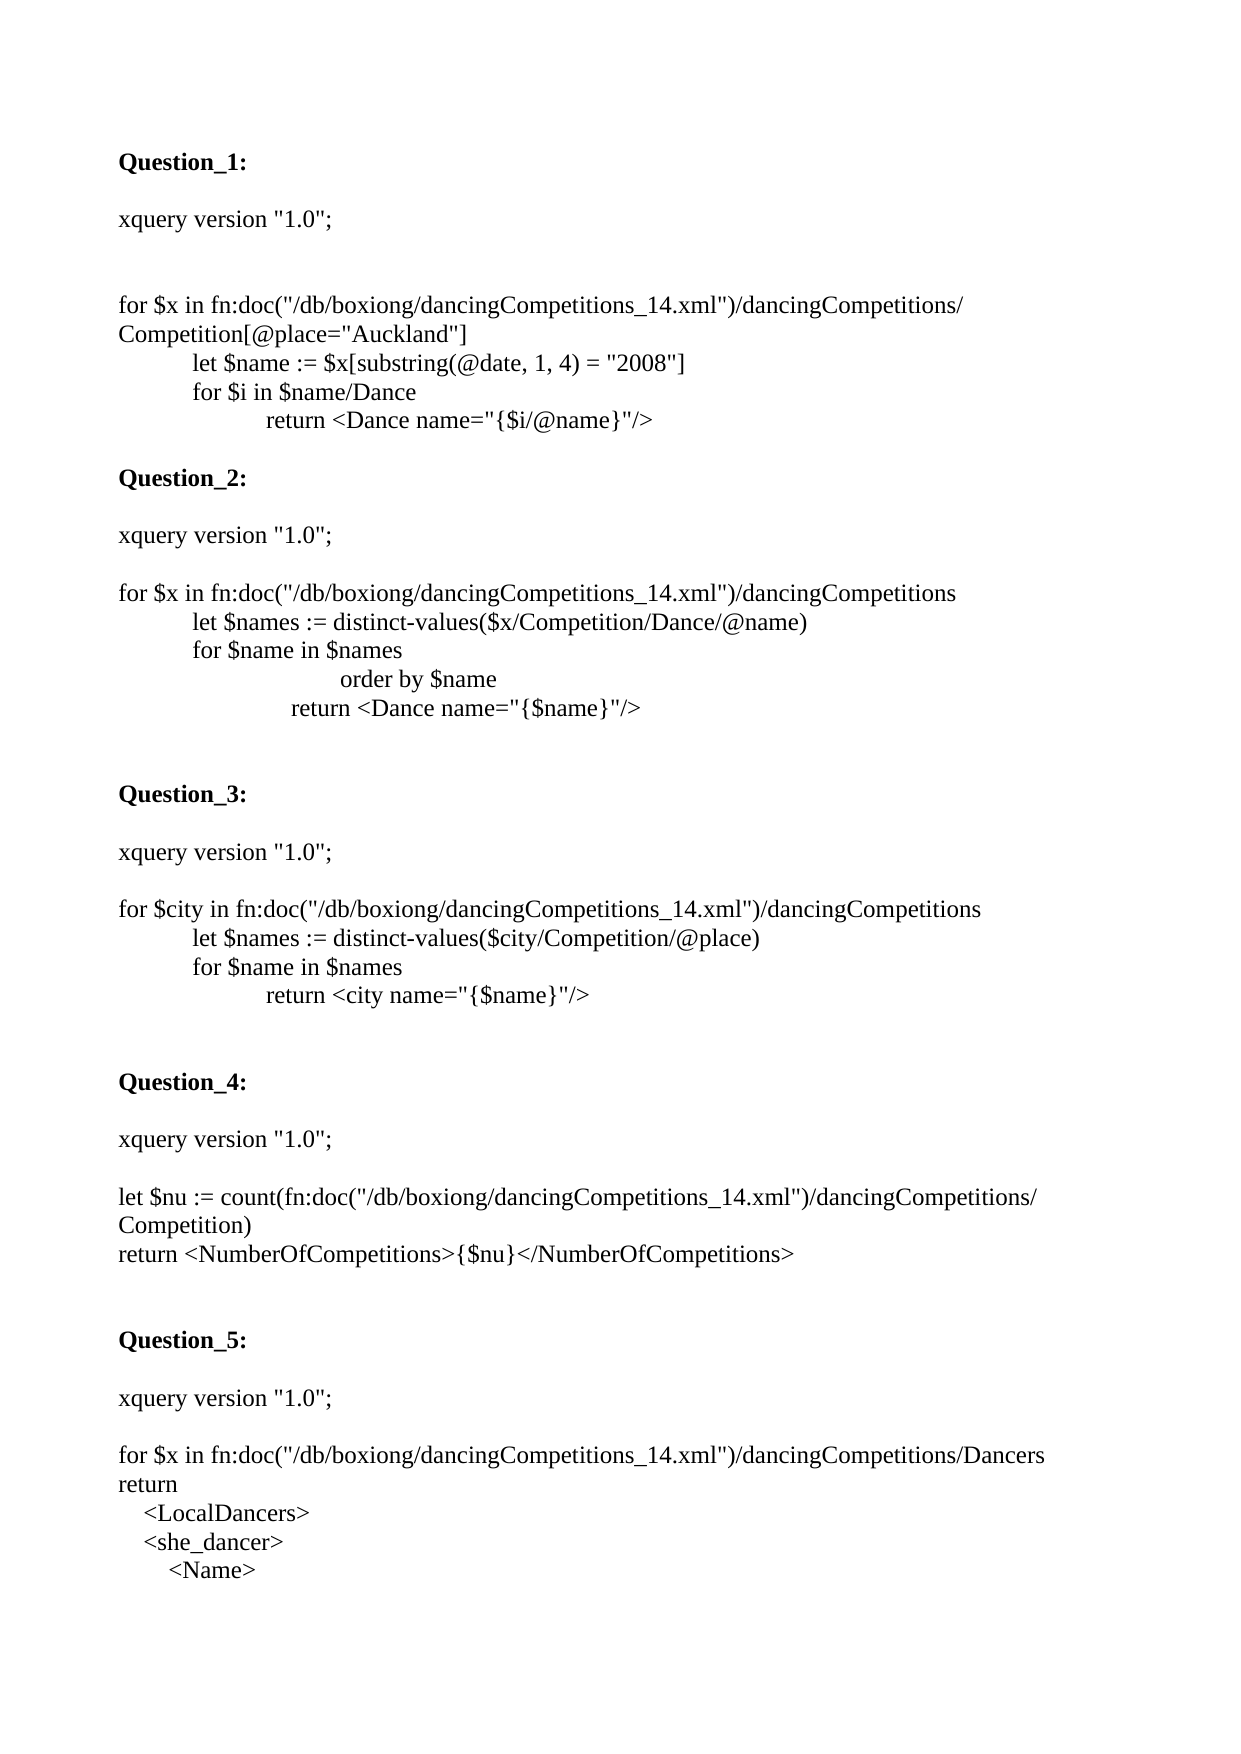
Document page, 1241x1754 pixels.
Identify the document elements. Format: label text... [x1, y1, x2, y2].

text for $x in fn:doc("/db/boxiong/dancingCompetitions_14.xml")/dancingCompetitions/Dancers [118, 1441, 1122, 1469]
text let $names := distinct-values($x/Competition/Dance/@name) [118, 607, 1122, 636]
text Question_5: [118, 1326, 1122, 1354]
text Question_4: [118, 1067, 1122, 1096]
text xquery version "1.0"; [118, 204, 1122, 233]
text Question_3: [118, 779, 1122, 808]
text for $city in fn:doc("/db/boxiong/dancingCompetitions_14.xml")/dancingCompetitions [118, 894, 1122, 923]
text for $x in fn:doc("/db/boxiong/dancingCompetitions_14.xml")/dancingCompetitions [118, 578, 1122, 607]
text for $name in $names [118, 636, 1122, 664]
text order by $name [118, 664, 1122, 693]
text xquery version "1.0"; [118, 1383, 1122, 1412]
text for $x in fn:doc("/db/boxiong/dancingCompetitions_14.xml")/dancingCompetitions/Competition[@place="Auckland"] [118, 291, 1122, 348]
text return <Dance name="{$i/@name}"/> [118, 406, 1122, 434]
text Question_2: [118, 463, 1122, 492]
text Question_1: [118, 147, 1122, 176]
text return <city name="{$name}"/> [118, 981, 1122, 1009]
text <LocalDancers> [118, 1498, 1122, 1527]
text return <Dance name="{$name}"/> [118, 693, 1122, 722]
text xquery version "1.0"; [118, 1124, 1122, 1153]
text return [118, 1469, 1122, 1498]
text xquery version "1.0"; [118, 837, 1122, 866]
text xquery version "1.0"; [118, 521, 1122, 549]
text let $names := distinct-values($city/Competition/@place) [118, 923, 1122, 952]
text let $nu := count(fn:doc("/db/boxiong/dancingCompetitions_14.xml")/dancingCompetitions/Competition) [118, 1182, 1122, 1239]
text for $i in $name/Dance [118, 377, 1122, 406]
text <Name> [118, 1556, 1122, 1584]
text return <NumberOfCompetitions>{$nu}</NumberOfCompetitions> [118, 1239, 1122, 1268]
text <she_dancer> [118, 1527, 1122, 1556]
text for $name in $names [118, 952, 1122, 981]
text let $name := $x[substring(@date, 1, 4) = "2008"] [118, 348, 1122, 377]
